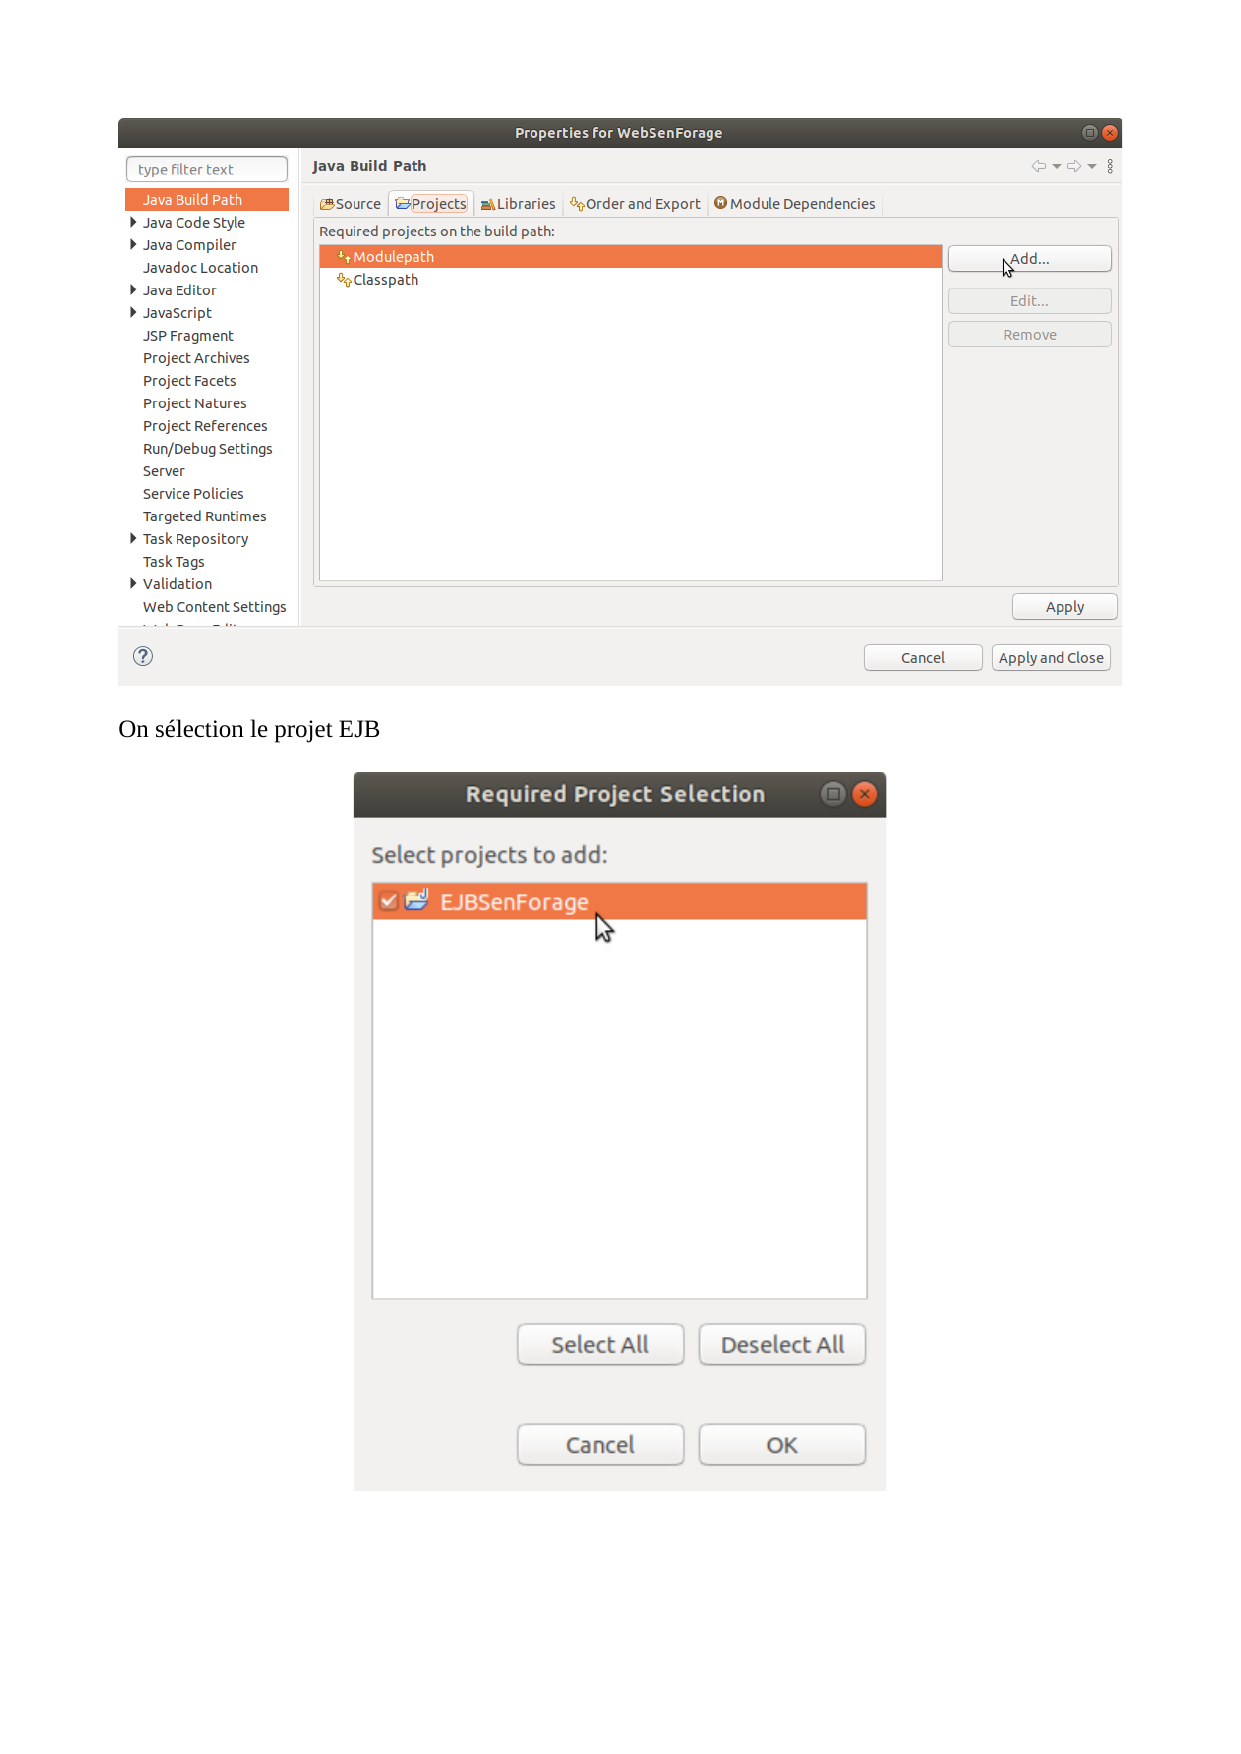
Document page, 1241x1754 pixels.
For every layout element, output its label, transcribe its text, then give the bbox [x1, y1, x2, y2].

picture [353, 772, 887, 1491]
picture [118, 118, 1123, 686]
text On sélection le projet EJB [118, 714, 1122, 743]
